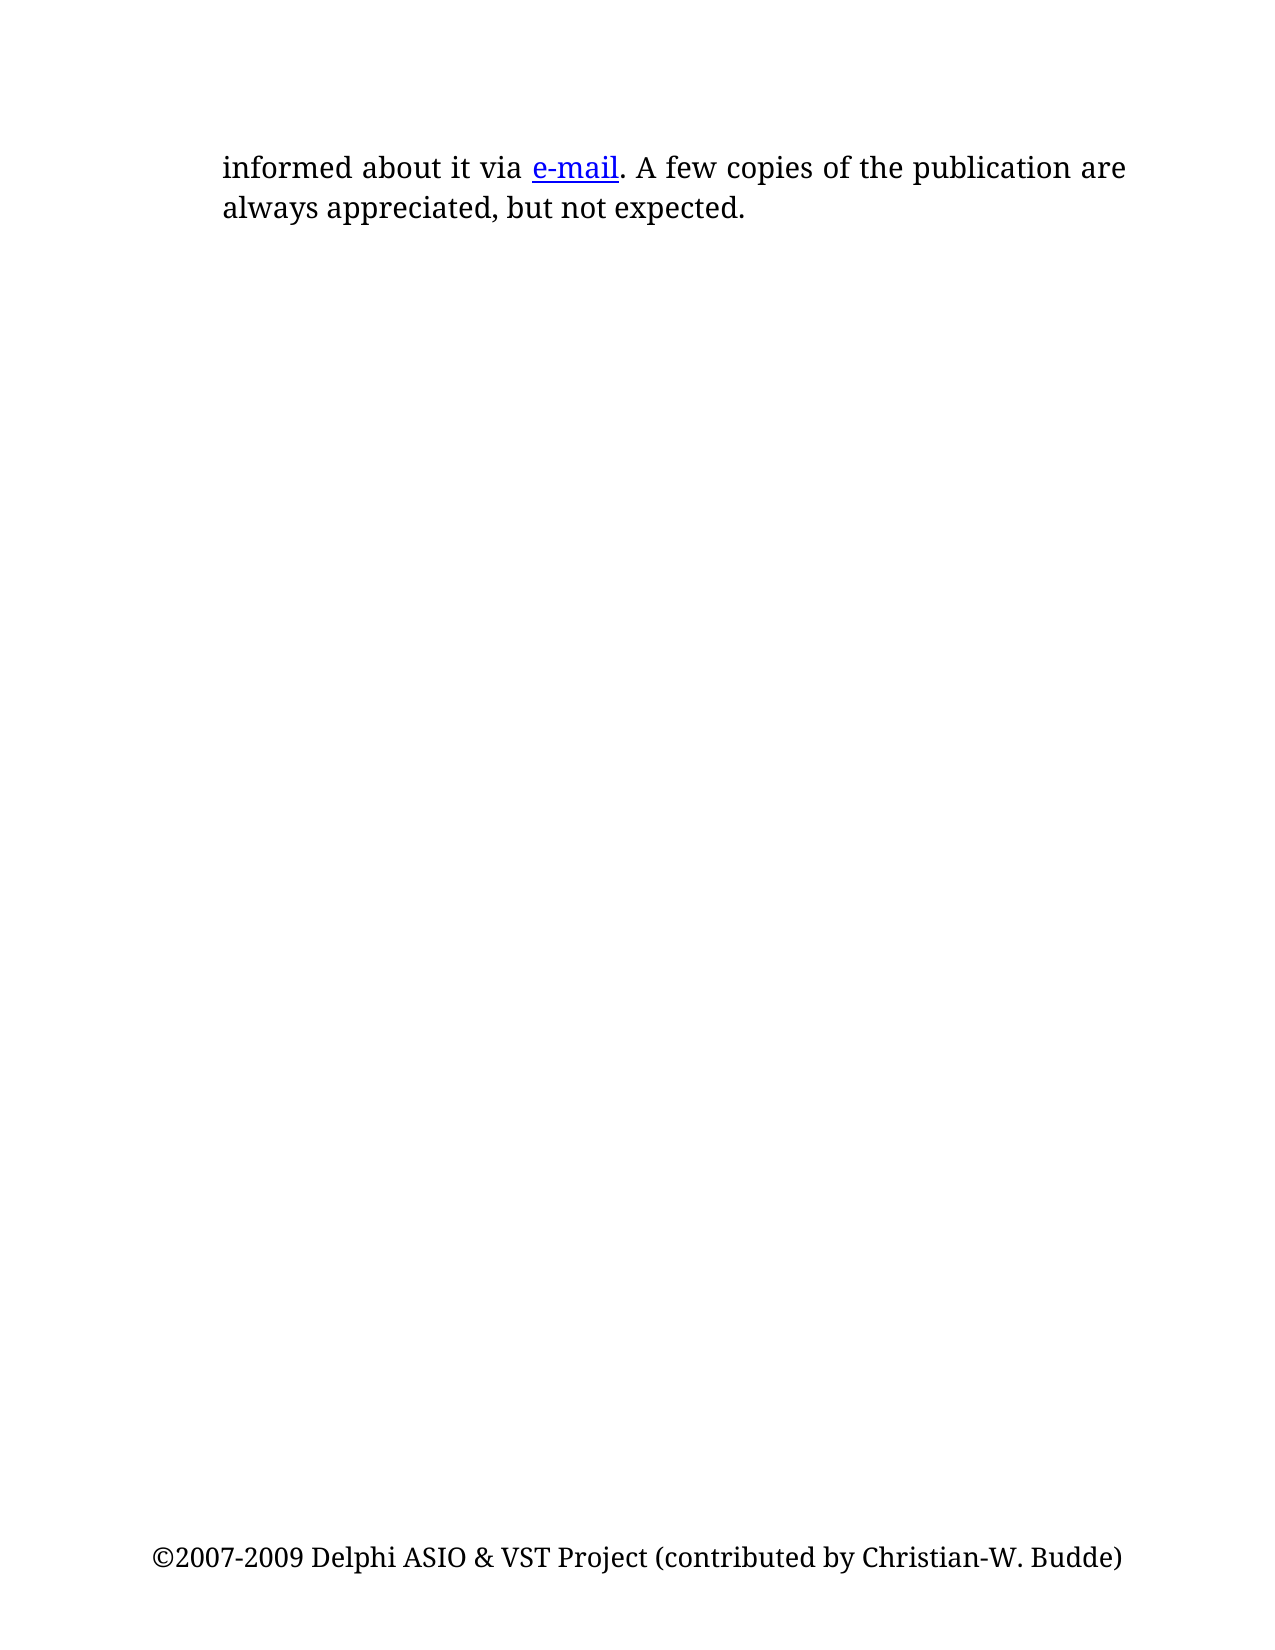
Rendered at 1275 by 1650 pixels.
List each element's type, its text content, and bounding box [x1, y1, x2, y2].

list informed about it via e-mail. A few copies of the publication are always appreciated, but not expected. [185, 148, 1127, 227]
